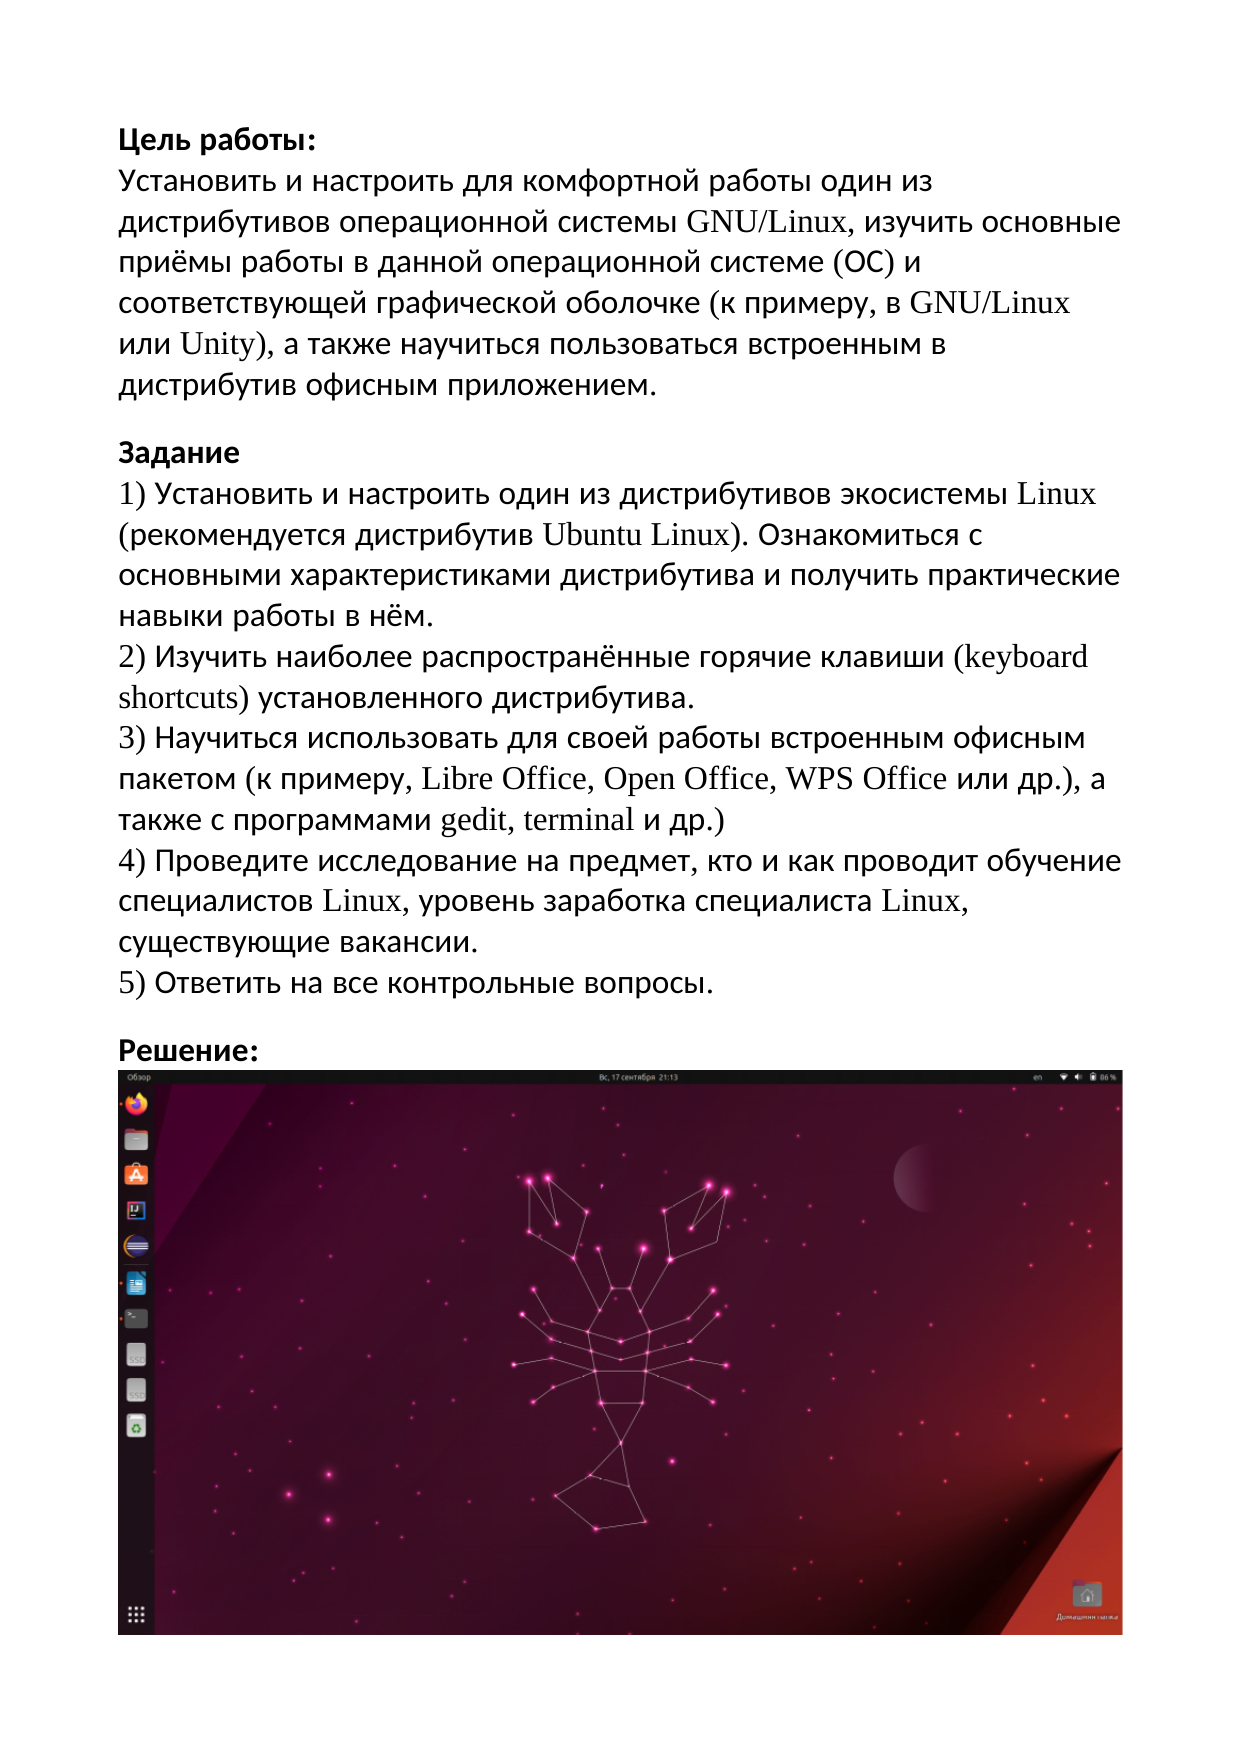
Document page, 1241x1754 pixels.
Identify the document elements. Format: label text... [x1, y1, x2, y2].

text 1) Установить и настроить один из дистрибутивов экосистемы Linux (рекомендуется дистрибутив Ubuntu Linux). Ознакомиться с основными характеристиками дистрибутива и получить практические навыки работы в нём. [118, 472, 1122, 635]
text Задание [118, 431, 1122, 472]
text Установить и настроить для комфортной работы один из дистрибутивов операционной системы GNU/Linux, изучить основные приёмы работы в данной операционной системе (ОС) и соответствующей графической оболочке (к примеру, в GNU/Linux или Unity), а также научиться пользоваться встроенным в дистрибутив офисным приложением. [118, 159, 1122, 403]
text 5) Ответить на все контрольные вопросы. [118, 961, 1122, 1001]
text 4) Проведите исследование на предмет, кто и как проводит обучение специалистов Linux, уровень заработка специалиста Linux, существующие вакансии. [118, 838, 1122, 961]
text 3) Научиться использовать для своей работы встроенным офисным пакетом (к примеру, Libre Office, Open Office, WPS Office или др.), а также с программами gedit, terminal и др.) [118, 716, 1122, 838]
text Цель работы: [118, 118, 1122, 159]
text Решение: [118, 1029, 1122, 1070]
text 2) Изучить наиболее распространённые горячие клавиши (keyboard shortcuts) установленного дистрибутива. [118, 635, 1122, 716]
